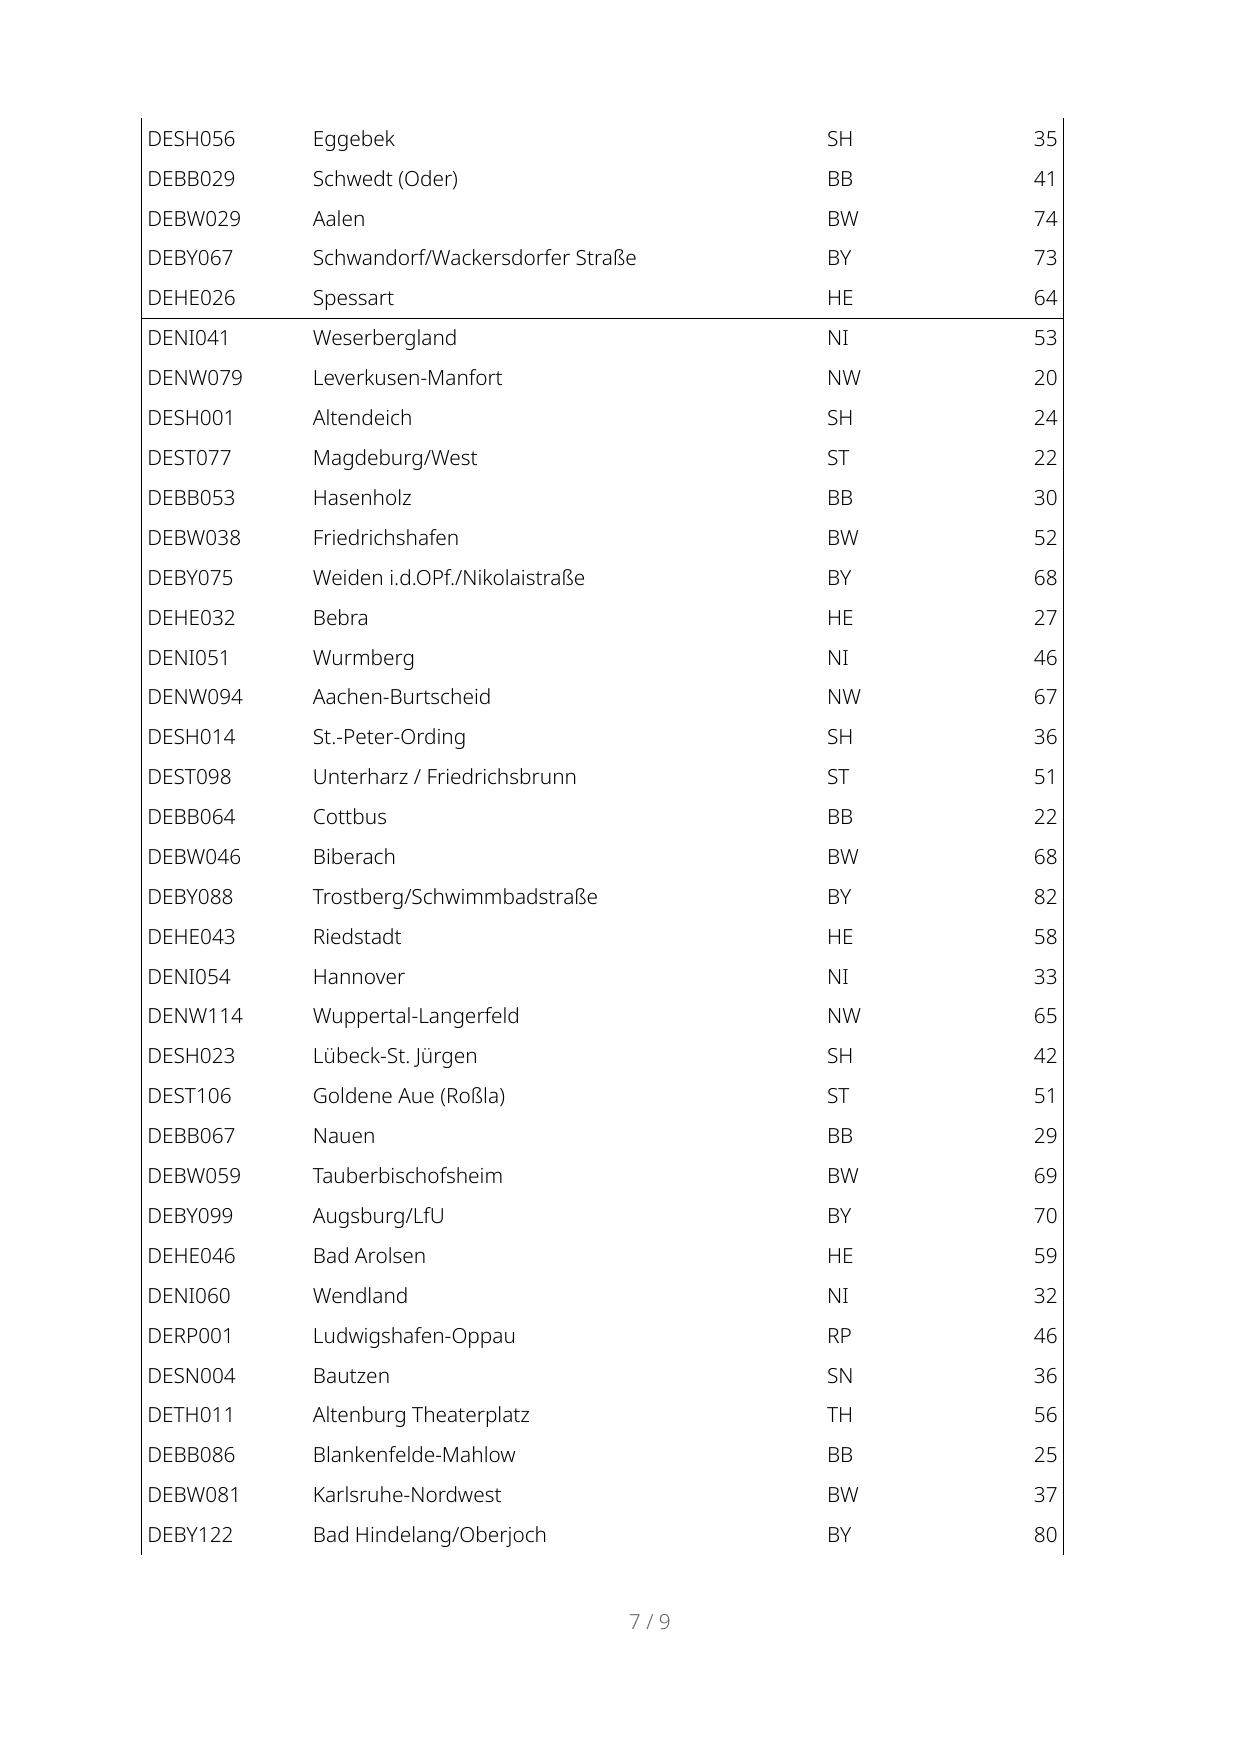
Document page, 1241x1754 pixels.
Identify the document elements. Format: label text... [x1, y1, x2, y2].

table_cell BW [821, 517, 938, 557]
table_cell TH [821, 1395, 938, 1435]
table_cell Bad Arolsen [307, 1235, 821, 1275]
table_cell DEBW059 [142, 1156, 307, 1195]
table_cell DEBB086 [142, 1435, 307, 1475]
table_cell Hannover [307, 956, 821, 996]
table_cell DEBY075 [142, 557, 307, 597]
table_cell NI [821, 319, 938, 358]
table_cell DEHE032 [142, 597, 307, 637]
table_cell 25 [938, 1435, 1063, 1475]
table_cell DEHE043 [142, 916, 307, 956]
table_cell 53 [938, 319, 1063, 358]
table_cell NI [821, 637, 938, 677]
table_cell DEBW029 [142, 198, 307, 238]
table_cell BY [821, 1195, 938, 1235]
table_cell 56 [938, 1395, 1063, 1435]
table_cell DENW094 [142, 677, 307, 717]
table_cell DEHE046 [142, 1235, 307, 1275]
table_cell Magdeburg/West [307, 438, 821, 477]
table_cell St.-Peter-Ording [307, 717, 821, 757]
table_cell DESH056 [142, 118, 307, 158]
table_cell DENI060 [142, 1275, 307, 1315]
table_cell BW [821, 1156, 938, 1195]
table_cell SN [821, 1355, 938, 1395]
table_cell Trostberg/Schwimmbadstraße [307, 876, 821, 916]
table_cell Wendland [307, 1275, 821, 1315]
table_cell 67 [938, 677, 1063, 717]
table_cell 20 [938, 358, 1063, 397]
table_cell Bebra [307, 597, 821, 637]
table_cell NW [821, 677, 938, 717]
table_cell ST [821, 1076, 938, 1116]
table_cell 51 [938, 1076, 1063, 1116]
table_cell DESH014 [142, 717, 307, 757]
table_cell DEBB067 [142, 1116, 307, 1156]
table_cell HE [821, 1235, 938, 1275]
table_cell DEST106 [142, 1076, 307, 1116]
table_cell ST [821, 757, 938, 796]
table_cell Bautzen [307, 1355, 821, 1395]
table_cell BW [821, 1475, 938, 1514]
table_cell 37 [938, 1475, 1063, 1514]
table_cell SH [821, 1036, 938, 1076]
table_cell 24 [938, 398, 1063, 437]
table_cell Riedstadt [307, 916, 821, 956]
table_cell BB [821, 1116, 938, 1156]
table_cell 58 [938, 916, 1063, 956]
table_cell NI [821, 956, 938, 996]
table_cell 82 [938, 876, 1063, 916]
table_cell 36 [938, 717, 1063, 757]
table_cell Wuppertal-Langerfeld [307, 996, 821, 1036]
table_cell Altendeich [307, 398, 821, 437]
table_cell Aalen [307, 198, 821, 238]
table_cell DEBB064 [142, 796, 307, 836]
table_cell Ludwigshafen-Oppau [307, 1315, 821, 1355]
table_cell NW [821, 996, 938, 1036]
table_cell BB [821, 796, 938, 836]
table_cell 80 [938, 1515, 1063, 1554]
table_cell 69 [938, 1156, 1063, 1195]
table_cell 65 [938, 996, 1063, 1036]
table_cell SH [821, 398, 938, 437]
table_cell DESH001 [142, 398, 307, 437]
table_cell DEBY067 [142, 238, 307, 278]
table_cell DEBW046 [142, 836, 307, 876]
table_cell Karlsruhe-Nordwest [307, 1475, 821, 1514]
table_cell Goldene Aue (Roßla) [307, 1076, 821, 1116]
table_cell 22 [938, 438, 1063, 477]
table_cell Unterharz / Friedrichsbrunn [307, 757, 821, 796]
table_cell DEST077 [142, 438, 307, 477]
table_cell 27 [938, 597, 1063, 637]
table_cell DEBB029 [142, 158, 307, 198]
table_cell DERP001 [142, 1315, 307, 1355]
table_cell SH [821, 717, 938, 757]
table_cell HE [821, 597, 938, 637]
table_cell Cottbus [307, 796, 821, 836]
table_cell HE [821, 916, 938, 956]
table_cell DEBW081 [142, 1475, 307, 1514]
table_cell DETH011 [142, 1395, 307, 1435]
table_cell Hasenholz [307, 477, 821, 517]
table_cell DENI054 [142, 956, 307, 996]
table_cell Weserbergland [307, 319, 821, 358]
table_cell 29 [938, 1116, 1063, 1156]
table_cell DEBY122 [142, 1515, 307, 1554]
table_cell Bad Hindelang/Oberjoch [307, 1515, 821, 1554]
table_cell DENI051 [142, 637, 307, 677]
table_cell BB [821, 477, 938, 517]
table_cell 46 [938, 637, 1063, 677]
table_cell 32 [938, 1275, 1063, 1315]
table_cell Nauen [307, 1116, 821, 1156]
table_cell HE [821, 278, 938, 318]
table_cell DEHE026 [142, 278, 307, 318]
table_cell BY [821, 876, 938, 916]
table_cell BB [821, 158, 938, 198]
table_cell SH [821, 118, 938, 158]
table_cell DESN004 [142, 1355, 307, 1395]
table_cell 51 [938, 757, 1063, 796]
table_cell Wurmberg [307, 637, 821, 677]
table_cell Augsburg/LfU [307, 1195, 821, 1235]
table_cell 42 [938, 1036, 1063, 1076]
table_cell Eggebek [307, 118, 821, 158]
table_cell Spessart [307, 278, 821, 318]
table_cell Lübeck-St. Jürgen [307, 1036, 821, 1076]
table_cell 30 [938, 477, 1063, 517]
table_cell 64 [938, 278, 1063, 318]
table_cell NI [821, 1275, 938, 1315]
table_cell Leverkusen-Manfort [307, 358, 821, 397]
table_cell DEBY099 [142, 1195, 307, 1235]
table_cell DENI041 [142, 319, 307, 358]
table_cell ST [821, 438, 938, 477]
table_cell 59 [938, 1235, 1063, 1275]
table_cell DEBY088 [142, 876, 307, 916]
table_cell Tauberbischofsheim [307, 1156, 821, 1195]
table_cell DENW114 [142, 996, 307, 1036]
table_cell BY [821, 1515, 938, 1554]
table_cell Altenburg Theaterplatz [307, 1395, 821, 1435]
table_cell DESH023 [142, 1036, 307, 1076]
table_cell 68 [938, 557, 1063, 597]
table_cell RP [821, 1315, 938, 1355]
table_cell BY [821, 238, 938, 278]
table_cell Weiden i.d.OPf./Nikolaistraße [307, 557, 821, 597]
table_cell Schwandorf/Wackersdorfer Straße [307, 238, 821, 278]
table_cell 33 [938, 956, 1063, 996]
table_cell 74 [938, 198, 1063, 238]
table_cell DENW079 [142, 358, 307, 397]
table_cell BY [821, 557, 938, 597]
table_cell DEST098 [142, 757, 307, 796]
table_cell Aachen-Burtscheid [307, 677, 821, 717]
table_cell 36 [938, 1355, 1063, 1395]
table_cell 70 [938, 1195, 1063, 1235]
table_cell DEBW038 [142, 517, 307, 557]
table_cell BB [821, 1435, 938, 1475]
table_cell BW [821, 198, 938, 238]
table_cell 73 [938, 238, 1063, 278]
table_cell 35 [938, 118, 1063, 158]
table_cell DEBB053 [142, 477, 307, 517]
table_cell Biberach [307, 836, 821, 876]
table_cell Friedrichshafen [307, 517, 821, 557]
table_cell NW [821, 358, 938, 397]
table_cell BW [821, 836, 938, 876]
table_cell 46 [938, 1315, 1063, 1355]
table_cell Schwedt (Oder) [307, 158, 821, 198]
table_cell 22 [938, 796, 1063, 836]
table_cell 41 [938, 158, 1063, 198]
table_cell 68 [938, 836, 1063, 876]
table_cell 52 [938, 517, 1063, 557]
table_cell Blankenfelde-Mahlow [307, 1435, 821, 1475]
